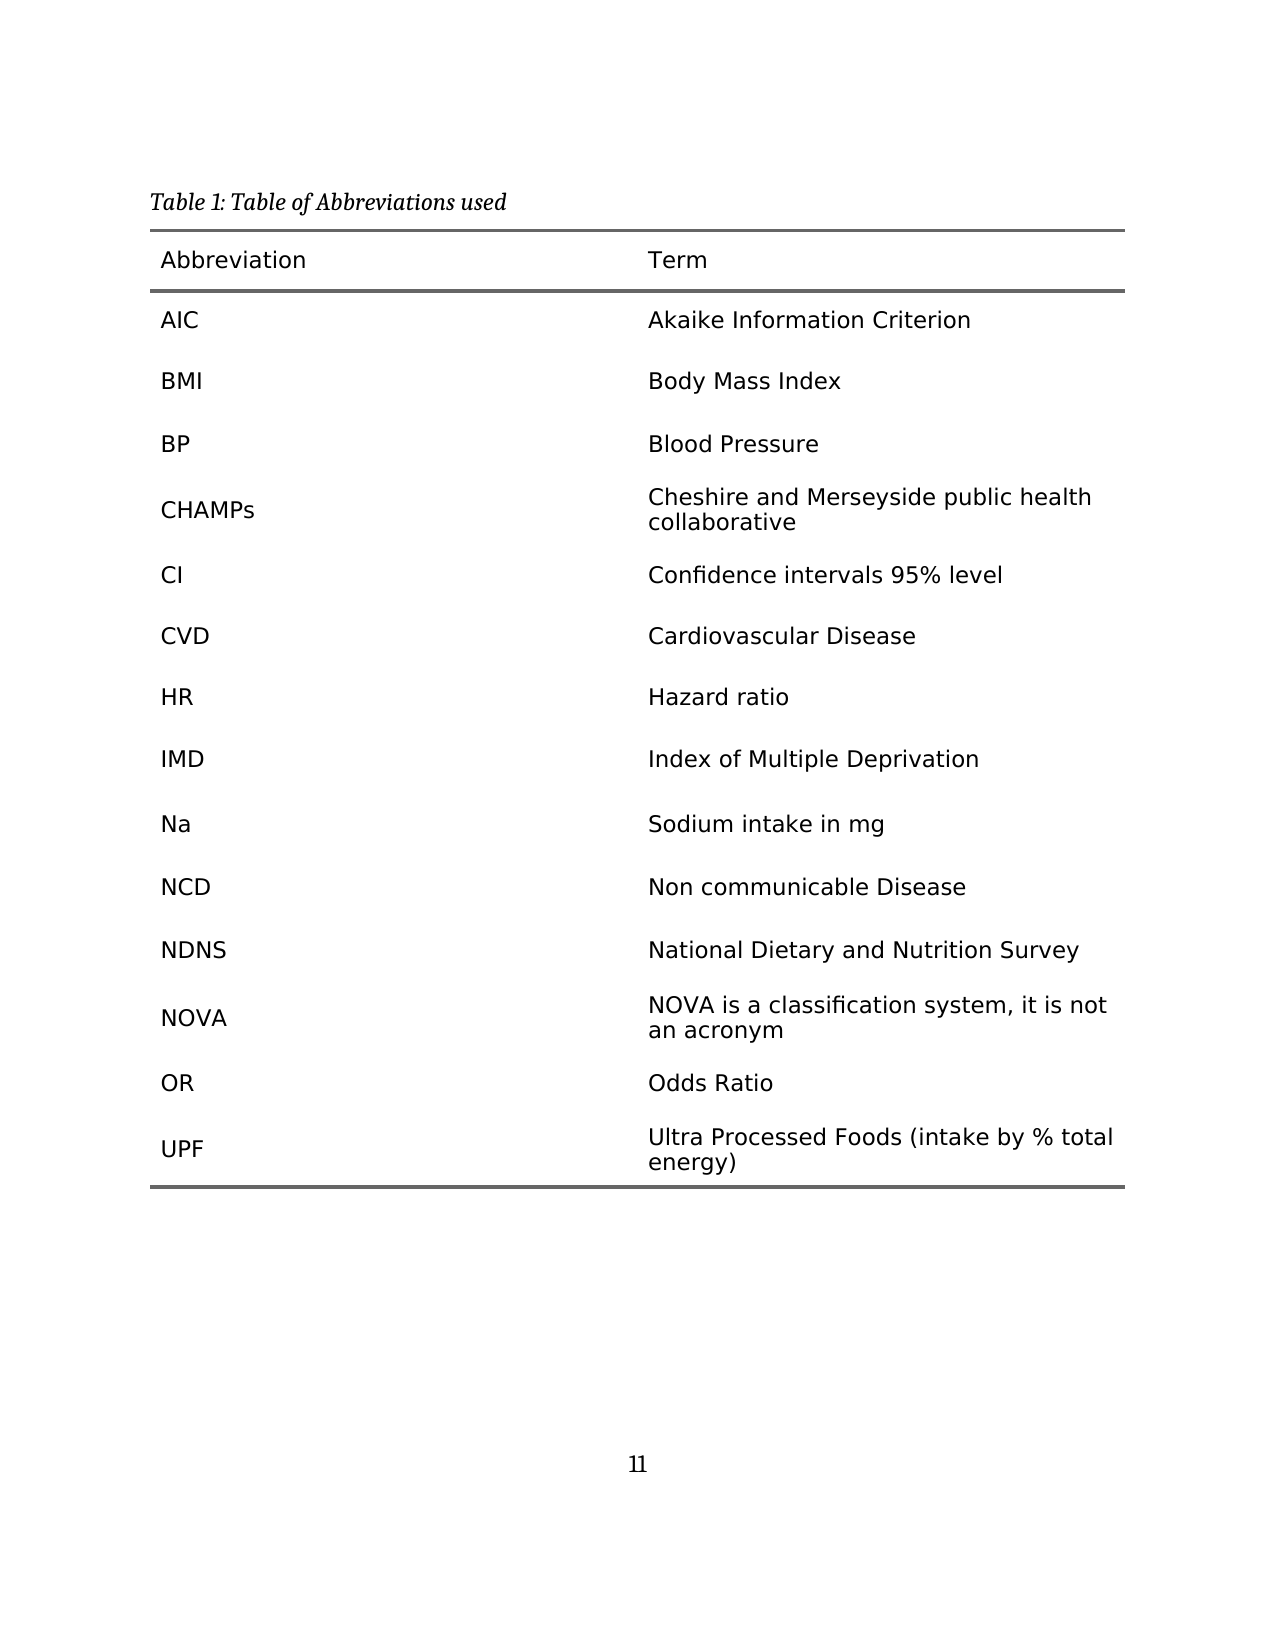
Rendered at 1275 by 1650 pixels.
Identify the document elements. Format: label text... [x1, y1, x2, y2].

table_header Abbreviation [150, 232, 637, 289]
table_cell Blood Pressure [638, 415, 1125, 475]
table_cell NDNS [150, 918, 637, 983]
table_cell National Dietary and Nutrition Survey [638, 918, 1125, 983]
table_cell CVD [150, 607, 637, 667]
table_cell Index of Multiple Deprivation [638, 728, 1125, 793]
table_cell Odds Ratio [638, 1054, 1125, 1114]
table_cell BMI [150, 350, 637, 415]
table_cell Na [150, 793, 637, 858]
text Table 1: Table of Abbreviations used [150, 187, 1125, 216]
table_cell CI [150, 546, 637, 607]
table_cell Hazard ratio [638, 667, 1125, 728]
table_header Term [638, 232, 1125, 289]
table_cell Non communicable Disease [638, 858, 1125, 918]
table_cell OR [150, 1054, 637, 1114]
table_cell CHAMPs [150, 475, 637, 546]
table_cell Confidence intervals 95% level [638, 546, 1125, 607]
table_cell Ultra Processed Foods (intake by % total energy) [638, 1115, 1125, 1185]
table_cell Cardiovascular Disease [638, 607, 1125, 667]
table_cell UPF [150, 1115, 637, 1185]
table_cell NOVA [150, 983, 637, 1054]
table_cell HR [150, 667, 637, 728]
table_cell Akaike Information Criterion [638, 293, 1125, 350]
table_cell BP [150, 415, 637, 475]
table_cell NCD [150, 858, 637, 918]
table_cell Cheshire and Merseyside public health collaborative [638, 475, 1125, 546]
table_cell Body Mass Index [638, 350, 1125, 415]
table_cell AIC [150, 293, 637, 350]
table_cell Sodium intake in mg [638, 793, 1125, 858]
table_cell IMD [150, 728, 637, 793]
table_cell NOVA is a classification system, it is not an acronym [638, 983, 1125, 1054]
